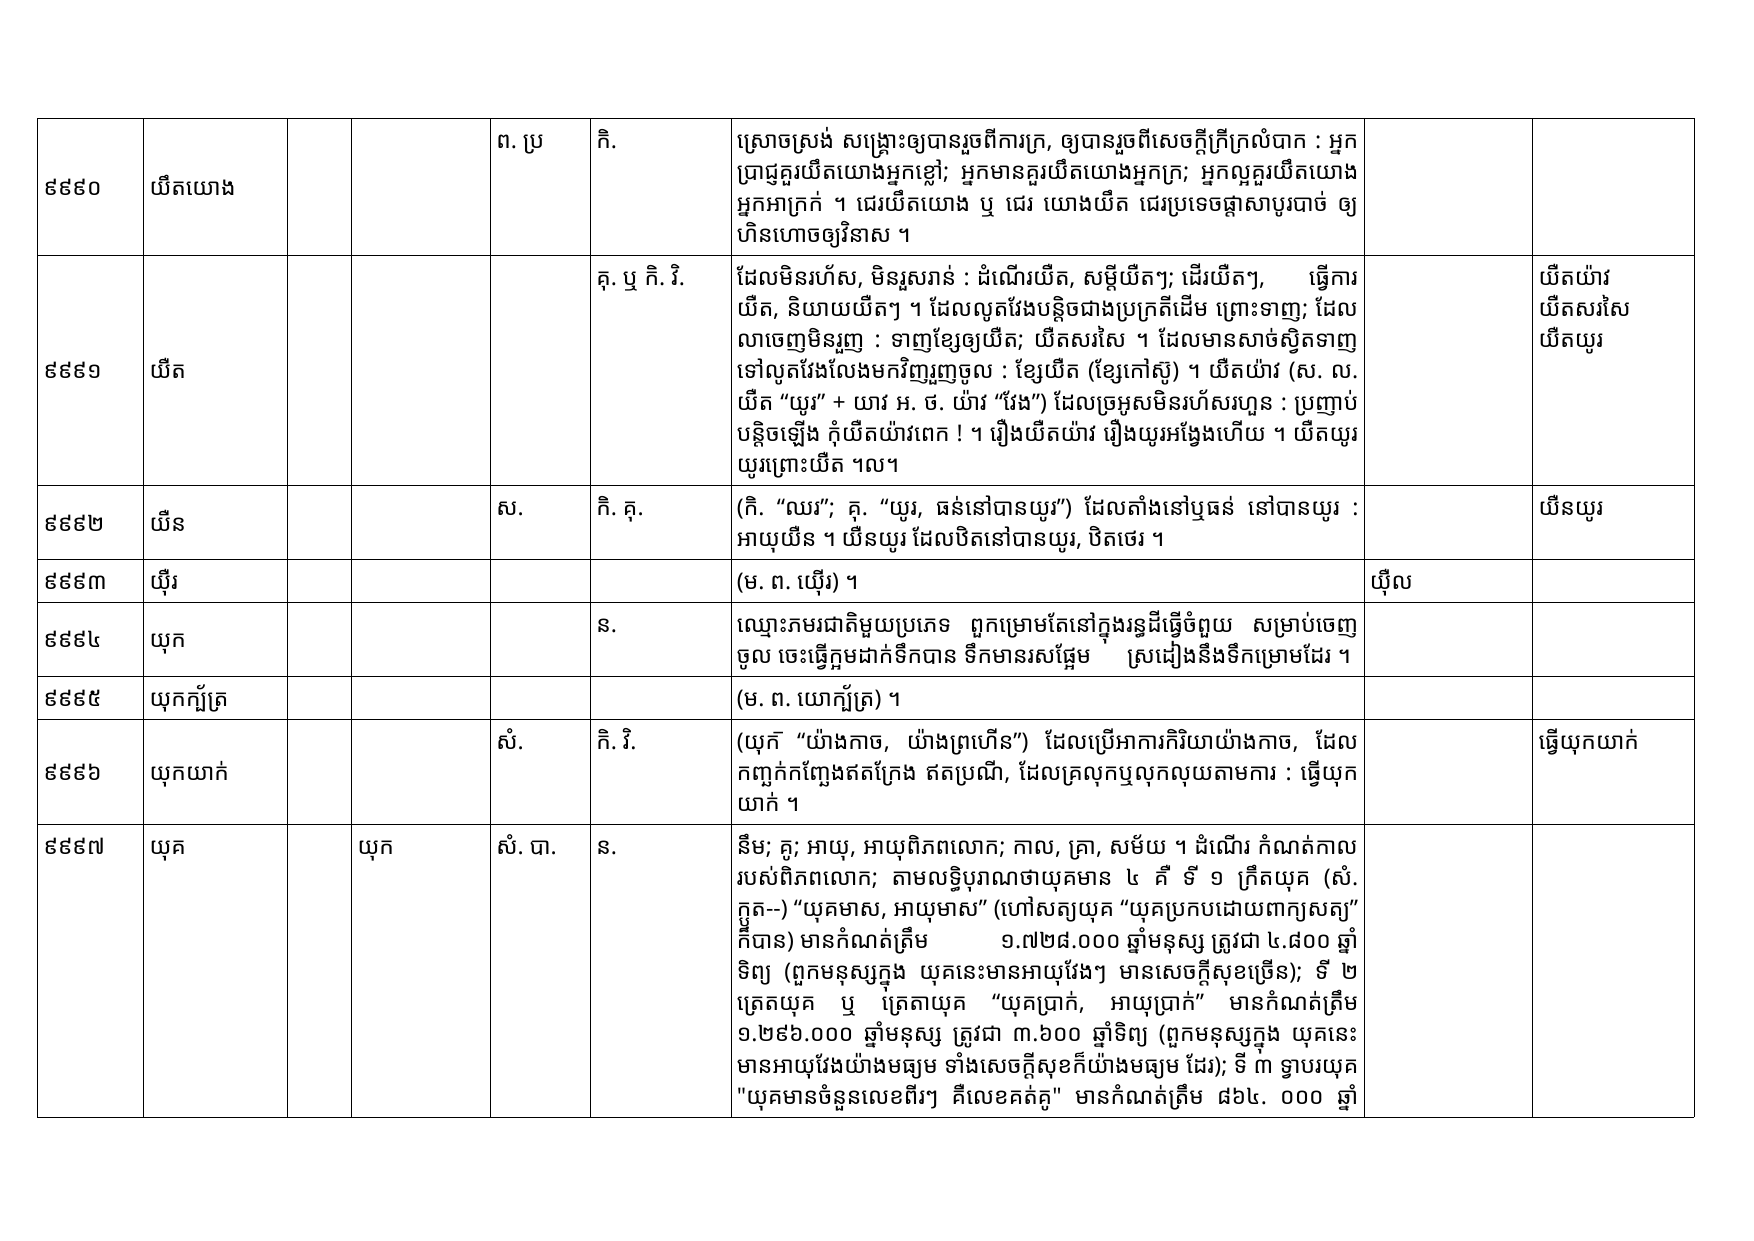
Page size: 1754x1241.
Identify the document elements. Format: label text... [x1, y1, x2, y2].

table_cell នឹម; គូ; អាយុ, អាយុ​ពិភព​លោក; កាល, គ្រា, សម័យ ។ ដំណើរ កំណត់​កាល​របស់​ពិភព​លោក; តាម​លទ្ធិ​បុរាណ​ថា​យុគ​មាន ៤ គឺ ទី ១ ក្រឹត​យុគ (សំ. ក្ឫត--) “យុគ​មាស, អាយុ​មាស” (ហៅ​សត្យ​យុគ “យុគ​ប្រកប​ដោយ​ពាក្យ​សត្យ” ក៏​បាន) មាន​កំណត់​ត្រឹម ១.៧២៨.០០០ ឆ្នាំ​មនុស្ស ត្រូវ​ជា ៤.៨០០ ឆ្នាំ​ទិព្យ (ពួក​មនុស្ស​ក្នុង យុគ​នេះ​មាន​អាយុ​វែង​ៗ មាន​សេចក្ដី​សុខ​ច្រើន); ទី ២ ត្រេត​យុគ ឬ ត្រេតា​យុគ “យុគ​ប្រាក់, អាយុ​ប្រាក់” មាន​កំណត់​ត្រឹម ១.២៩៦.០០០ ឆ្នាំ​មនុស្ស ត្រូវ​ជា ៣.៦០០ ឆ្នាំ​ទិព្យ (ពួក​មនុស្ស​ក្នុង យុគ​នេះ​មាន​អាយុ​វែង​យ៉ាង​មធ្យម ទាំង​សេចក្ដី​សុខ​ក៏​យ៉ាង​មធ្យម ដែរ); ទី ៣ ទ្វា​បរ​យុគ "យុគ​មាន​ចំនួន​លេខ​ពីរ​ៗ គឺ​លេខ​គត់​គូ" មាន​កំណត់​ត្រឹម ៨៦៤. ០០០ ឆ្នាំ​ [732, 825, 1364, 1117]
table_cell យឺត​យ៉ាវ យឺត​សរសៃ យឺត​យូរ [1533, 256, 1694, 485]
table_cell [352, 603, 490, 676]
table_cell (ម. ព. យោក្ប័ត្រ) ។ [732, 677, 1364, 719]
table_cell ៩៩៩៦ [38, 720, 143, 824]
table_cell យុក [352, 825, 490, 1117]
table_cell [1365, 119, 1532, 255]
table_cell ព. ប្រ [491, 119, 590, 255]
table_cell [591, 677, 731, 719]
table_cell [491, 256, 590, 485]
table_cell គុ. ឬ កិ. វិ. [591, 256, 731, 485]
table_cell [1365, 603, 1532, 676]
table_cell [591, 560, 731, 602]
table_cell កិ. [591, 119, 731, 255]
table_cell យ៉ឺល [1365, 560, 1532, 602]
table_cell យឺន [144, 486, 287, 559]
table_cell [1533, 603, 1694, 676]
table_cell [1533, 560, 1694, 602]
table_cell យ៉ឺរ [144, 560, 287, 602]
table_cell ៩៩៩២ [38, 486, 143, 559]
table_cell [288, 677, 351, 719]
table_cell [288, 720, 351, 824]
table_cell [352, 677, 490, 719]
table_cell [288, 119, 351, 255]
table_cell ៩៩៩៧ [38, 825, 143, 1117]
table_cell ធ្វើ​យុក​យាក់ [1533, 720, 1694, 824]
table_cell [491, 677, 590, 719]
table_cell [352, 560, 490, 602]
table_cell ន. [591, 825, 731, 1117]
table_cell [288, 560, 351, 602]
table_cell [1533, 119, 1694, 255]
table_cell [491, 560, 590, 602]
table_cell [1365, 720, 1532, 824]
table_cell ៩៩៩១ [38, 256, 143, 485]
table_cell [1365, 677, 1532, 719]
table_cell [1365, 256, 1532, 485]
table_cell យុគ [144, 825, 287, 1117]
table_cell ៩៩៩០ [38, 119, 143, 255]
table_cell កិ. វិ. [591, 720, 731, 824]
table_cell យឹតយោង [144, 119, 287, 255]
table_cell [1365, 825, 1532, 1117]
table_cell ៩៩៩៥ [38, 677, 143, 719]
table_cell [288, 825, 351, 1117]
table_cell [352, 720, 490, 824]
table_cell (កិ. “ឈរ”; គុ. “យូរ, ធន់​នៅ​បាន​យូរ”) ដែល​តាំង​នៅ​ឬ​ធន់ នៅ​បាន​យូរ : អាយុ​យឺន ។ យឺន​យូរ ដែល​ឋិត​នៅ​បាន​យូរ, ឋិត​ថេរ ។ [732, 486, 1364, 559]
table_cell ឈ្មោះ​ភមរ​ជាតិ​មួយ​ប្រភេទ ពួក​ម្រោម​តែ​នៅ​ក្នុង​រន្ធ​ដី​ធ្វើ​ចំពួយ​ សម្រាប់​ចេញ​ចូល ចេះ​ធ្វើ​ក្អម​ដាក់​ទឹក​បាន ទឹក​មាន​រស​ផ្អែម​ ស្រដៀង​នឹង​ទឹក​ម្រោម​ដែរ ។ [732, 603, 1364, 676]
table_cell [352, 119, 490, 255]
table_cell ៩៩៩៤ [38, 603, 143, 676]
table_cell [1533, 825, 1694, 1117]
table_cell (ម. ព. យ៉ើរ) ។ [732, 560, 1364, 602]
table_cell យុកយាក់ [144, 720, 287, 824]
table_cell យឺត [144, 256, 287, 485]
table_cell (យុក៑ “យ៉ាង​កាច, យ៉ាង​ព្រហើន”) ដែល​ប្រើ​អាការ​កិរិយា​យ៉ាង​កាច, ដែល​កញ្ឆក់​កញ្ឆែង​ឥត​ក្រែង ឥត​ប្រណី, ដែល​គ្រលុក​ឬ​លុក​លុយ​តាម​ការ : ធ្វើ​យុក​យាក់ ។ [732, 720, 1364, 824]
table_cell កិ. គុ. [591, 486, 731, 559]
table_cell យុកក្ប័ត្រ [144, 677, 287, 719]
table_cell [352, 256, 490, 485]
table_cell សំ. បា. [491, 825, 590, 1117]
table_cell សំ. [491, 720, 590, 824]
table_cell ន. [591, 603, 731, 676]
table_cell ស. [491, 486, 590, 559]
table_cell [491, 603, 590, 676]
table_cell ៩៩៩៣ [38, 560, 143, 602]
table_cell យឺន​យូរ [1533, 486, 1694, 559]
table_cell យុក [144, 603, 287, 676]
table_cell [1533, 677, 1694, 719]
table_cell [352, 486, 490, 559]
table_cell ស្រោច​ស្រង់ សង្រ្គោះ​ឲ្យ​បាន​រួច​ពី​ការ​ក្រ, ឲ្យ​បាន​រួច​ពី​សេចក្ដី​ក្រីក្រ​លំបាក : អ្នក​ប្រាជ្ញ​គួរ​យឹត​យោង​អ្នក​ខ្លៅ; អ្នក​មាន​គួរ​យឹត​យោង​អ្នក​ក្រ; អ្នក​ល្អ​គួរ​យឹត​យោង​អ្នក​អាក្រក់ ។ ជេរ​យឹត​យោង ឬ ជេរ យោង​យឹត ជេរ​ប្រទេច​ផ្តាសា​បូរបាច់ ឲ្យ​ហិន​ហោច​ឲ្យ​វិនាស ។ [732, 119, 1364, 255]
table_cell [288, 256, 351, 485]
table_cell [288, 486, 351, 559]
table_cell ដែល​មិន​រហ័ស, មិន​រួសរាន់ : ដំណើរ​យឺត, សម្តី​យឺត​ៗ; ដើរ​យឺត​ៗ, ធ្វើ​ការ​យឺត, និយាយ​យឺត​ៗ ។ ដែល​លូត​វែង​បន្តិច​ជាង​ប្រក្រតី​ដើម ព្រោះ​ទាញ; ដែល​លា​ចេញ​មិន​រួញ : ទាញ​ខ្សែ​ឲ្យ​យឺត; យឺត​សរសៃ ។ ដែល​មាន​សាច់​ស្វិត​ទាញ​ទៅ​លូត​វែង​លែង​មក​វិញ​រួញ​ចូល : ខ្សែ​យឺត (ខ្សែ​កៅស៊ូ) ។ យឺត​យ៉ាវ (ស. ល. យឺត “យូរ” + យាវ អ. ថ. យ៉ាវ “វែង”) ដែល​ច្រអូស​មិន​រហ័ស​រហួន : ប្រញាប់​បន្តិច​ឡើង កុំ​យឺត​យ៉ាវ​ពេក ! ។ រឿង​យឺត​យ៉ាវ រឿង​យូរ​អង្វែង​ហើយ ។ យឺត​យូរ យូរ​ព្រោះ​យឺត ។ល។ [732, 256, 1364, 485]
table_cell [288, 603, 351, 676]
table_cell [1365, 486, 1532, 559]
